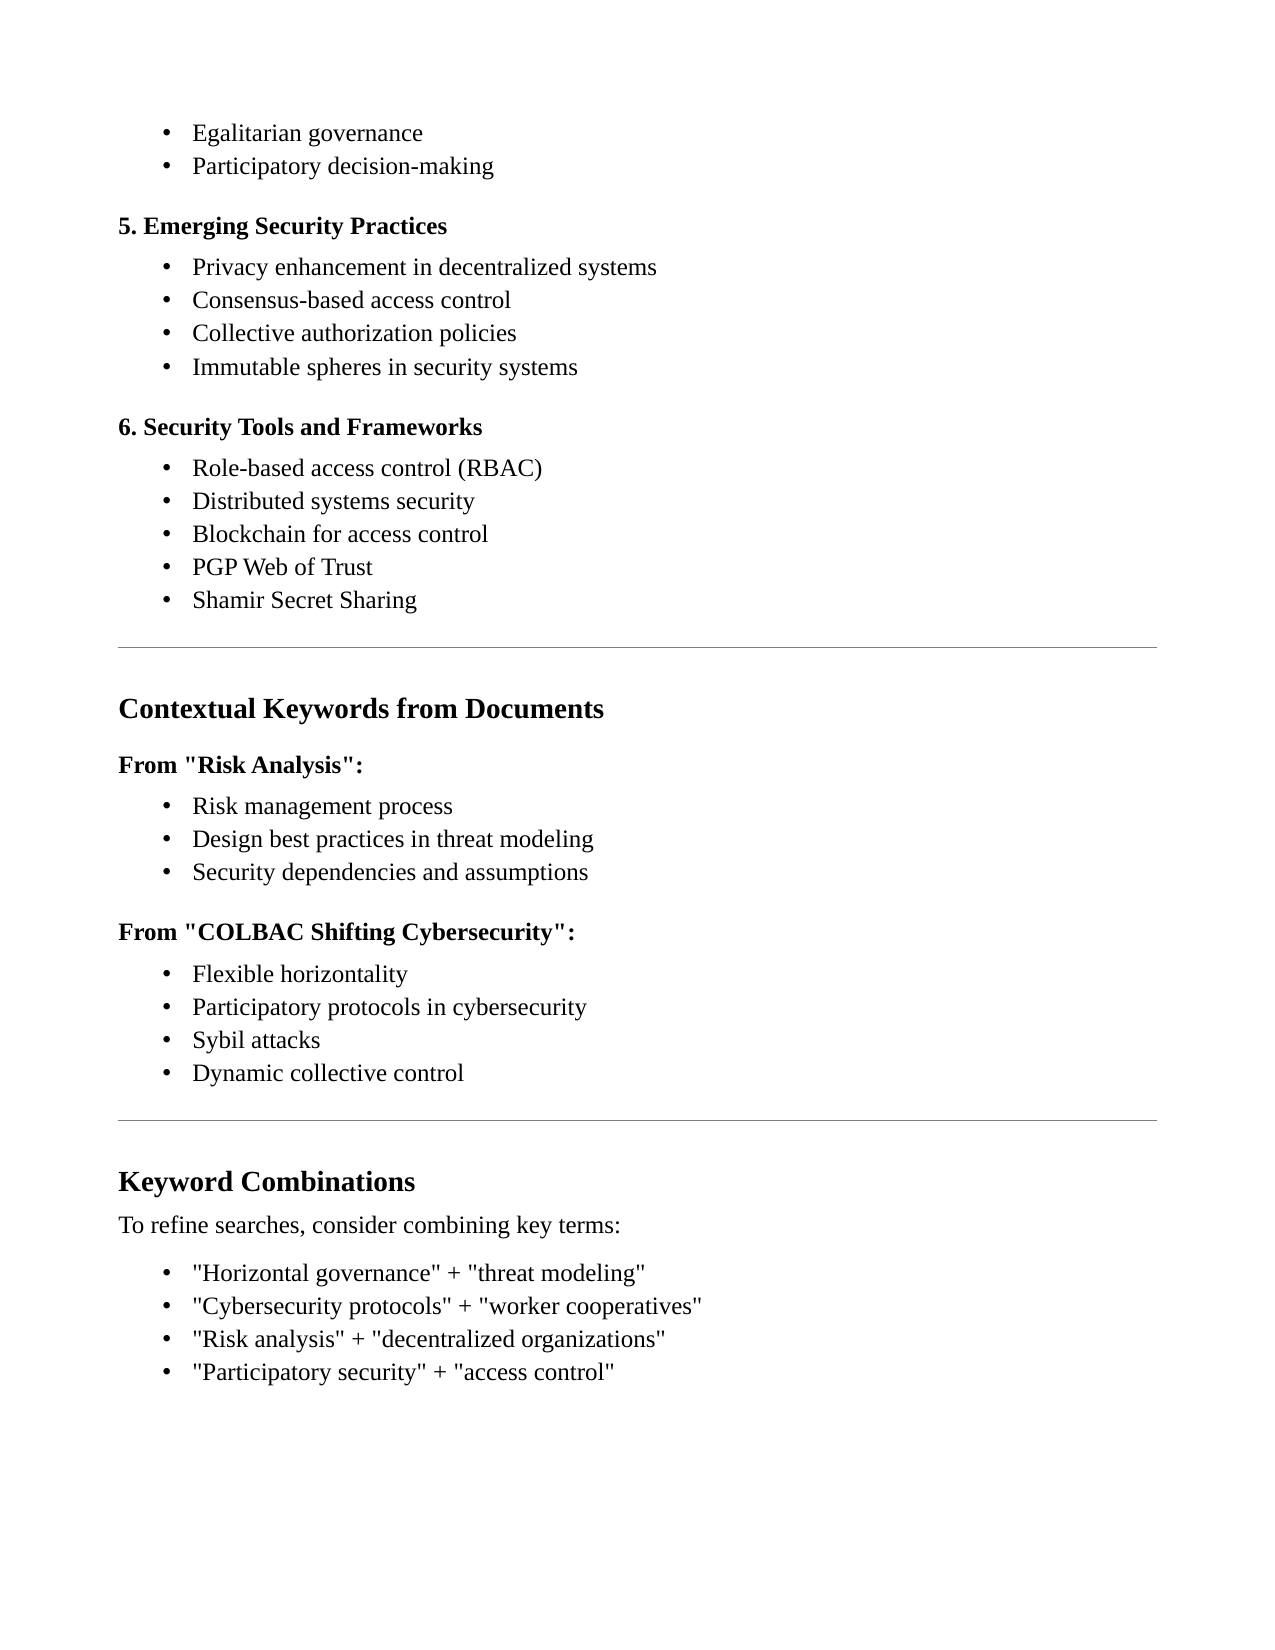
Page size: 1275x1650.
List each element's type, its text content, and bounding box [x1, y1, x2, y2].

list Participatory decision-making [162, 151, 1157, 180]
subtitle Keyword Combinations [118, 1164, 1157, 1198]
subtitle From "COLBAC Shifting Cybersecurity": [118, 917, 1157, 946]
subtitle 6. Security Tools and Frameworks [118, 412, 1157, 440]
list Blockchain for access control [162, 519, 1157, 548]
list Participatory protocols in cybersecurity [162, 992, 1157, 1020]
subtitle Contextual Keywords from Documents [118, 691, 1157, 725]
list Collective authorization policies [162, 318, 1157, 347]
list Consensus-based access control [162, 286, 1157, 314]
list Shamir Secret Sharing [162, 585, 1157, 614]
list Dynamic collective control [162, 1058, 1157, 1086]
text To refine searches, consider combining key terms: [118, 1210, 1157, 1239]
list Privacy enhancement in decentralized systems [162, 252, 1157, 281]
list Immutable spheres in security systems [162, 352, 1157, 380]
list Flexible horizontality [162, 959, 1157, 987]
subtitle 5. Emerging Security Practices [118, 211, 1157, 240]
subtitle From "Risk Analysis": [118, 750, 1157, 779]
list "Participatory security" + "access control" [162, 1357, 1157, 1386]
list PGP Web of Trust [162, 552, 1157, 581]
list "Horizontal governance" + "threat modeling" [162, 1258, 1157, 1287]
list "Cybersecurity protocols" + "worker cooperatives" [162, 1291, 1157, 1319]
list Distributed systems security [162, 486, 1157, 515]
list Sybil attacks [162, 1025, 1157, 1053]
list Security dependencies and assumptions [162, 857, 1157, 886]
list Role-based access control (RBAC) [162, 453, 1157, 482]
list Design best practices in threat modeling [162, 824, 1157, 853]
list "Risk analysis" + "decentralized organizations" [162, 1324, 1157, 1353]
list Risk management process [162, 791, 1157, 820]
list Egalitarian governance [162, 118, 1157, 147]
